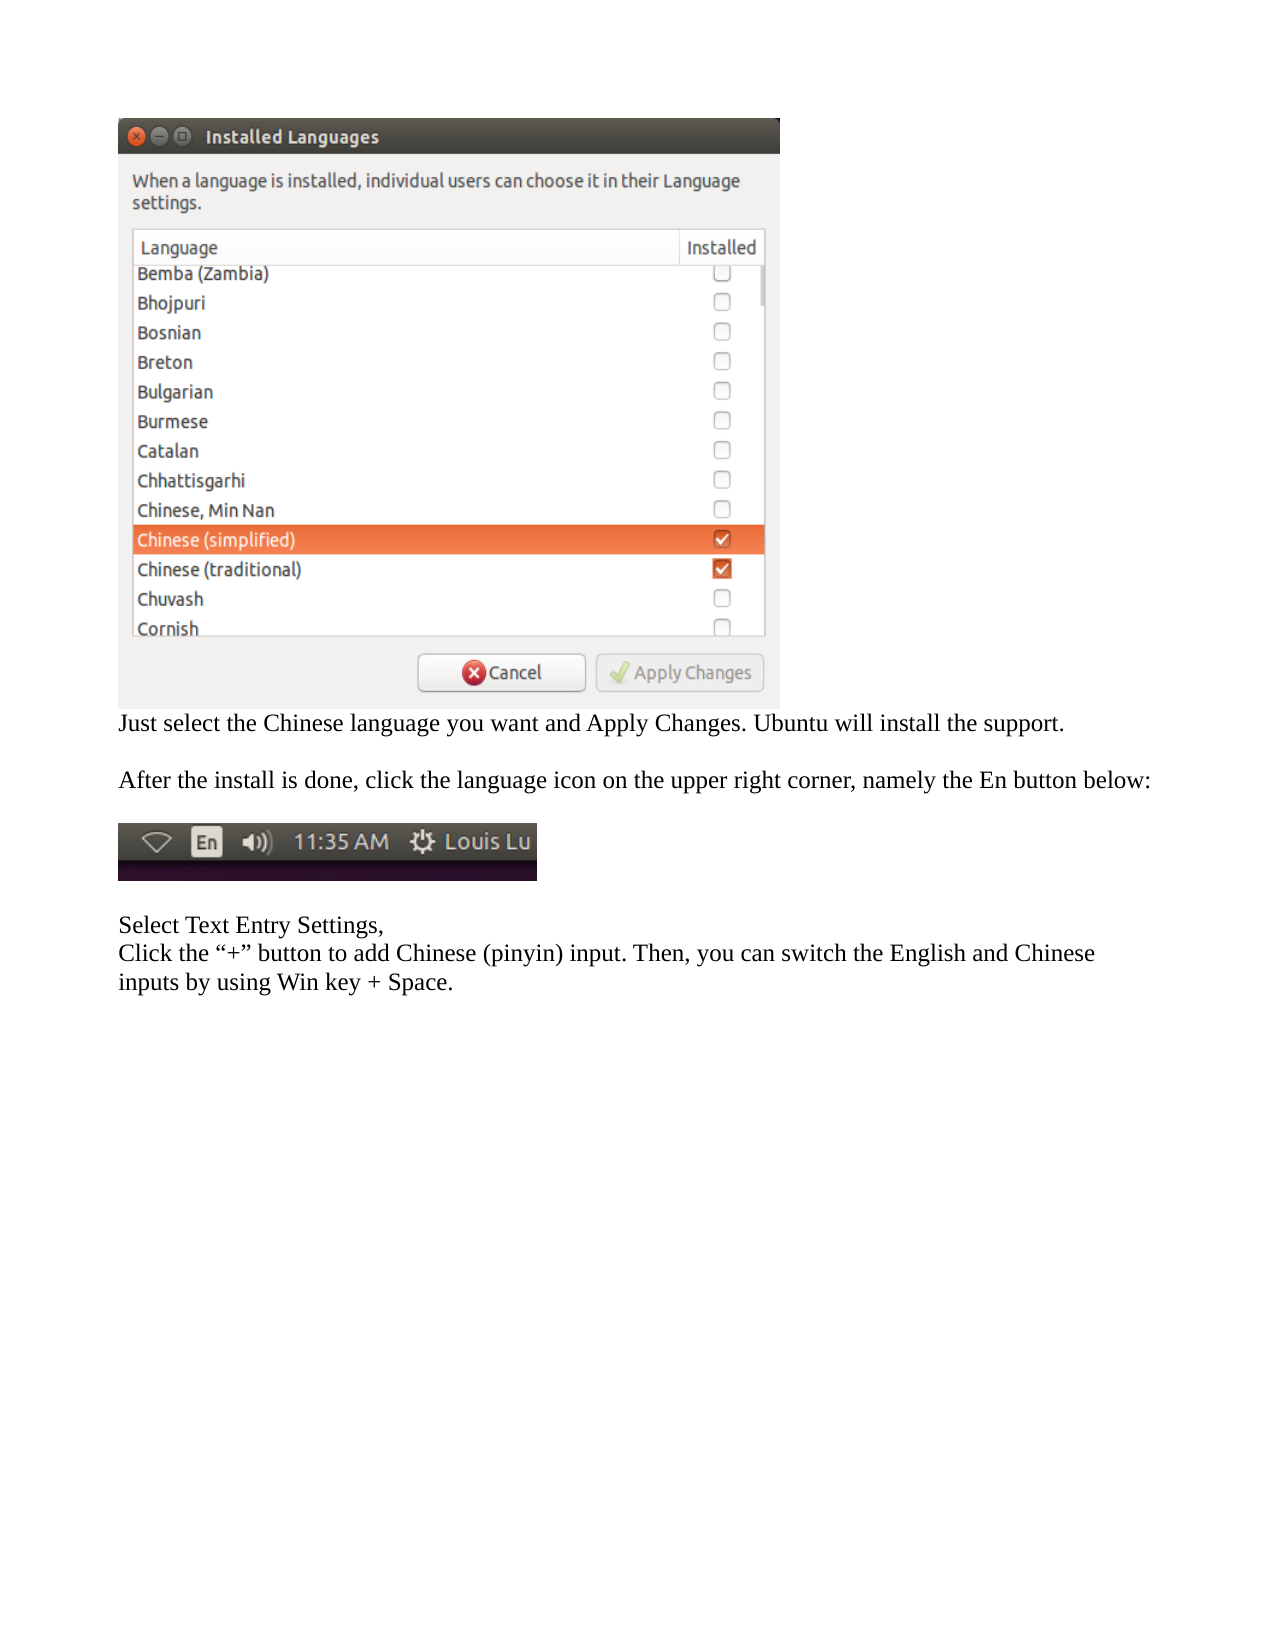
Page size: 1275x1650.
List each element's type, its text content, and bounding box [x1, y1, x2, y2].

picture [118, 118, 780, 709]
text Click the “+” button to add Chinese (pinyin) input. Then, you can switch the English and Chinese inputs by using Win key + Space. [118, 938, 1157, 996]
picture [118, 823, 537, 881]
text Just select the Chinese language you want and Apply Changes. Ubuntu will install the support. [118, 118, 1157, 737]
text Select Text Entry Settings, [118, 910, 1157, 938]
text After the install is done, click the language icon on the upper right corner, namely the En button below: [118, 766, 1157, 794]
